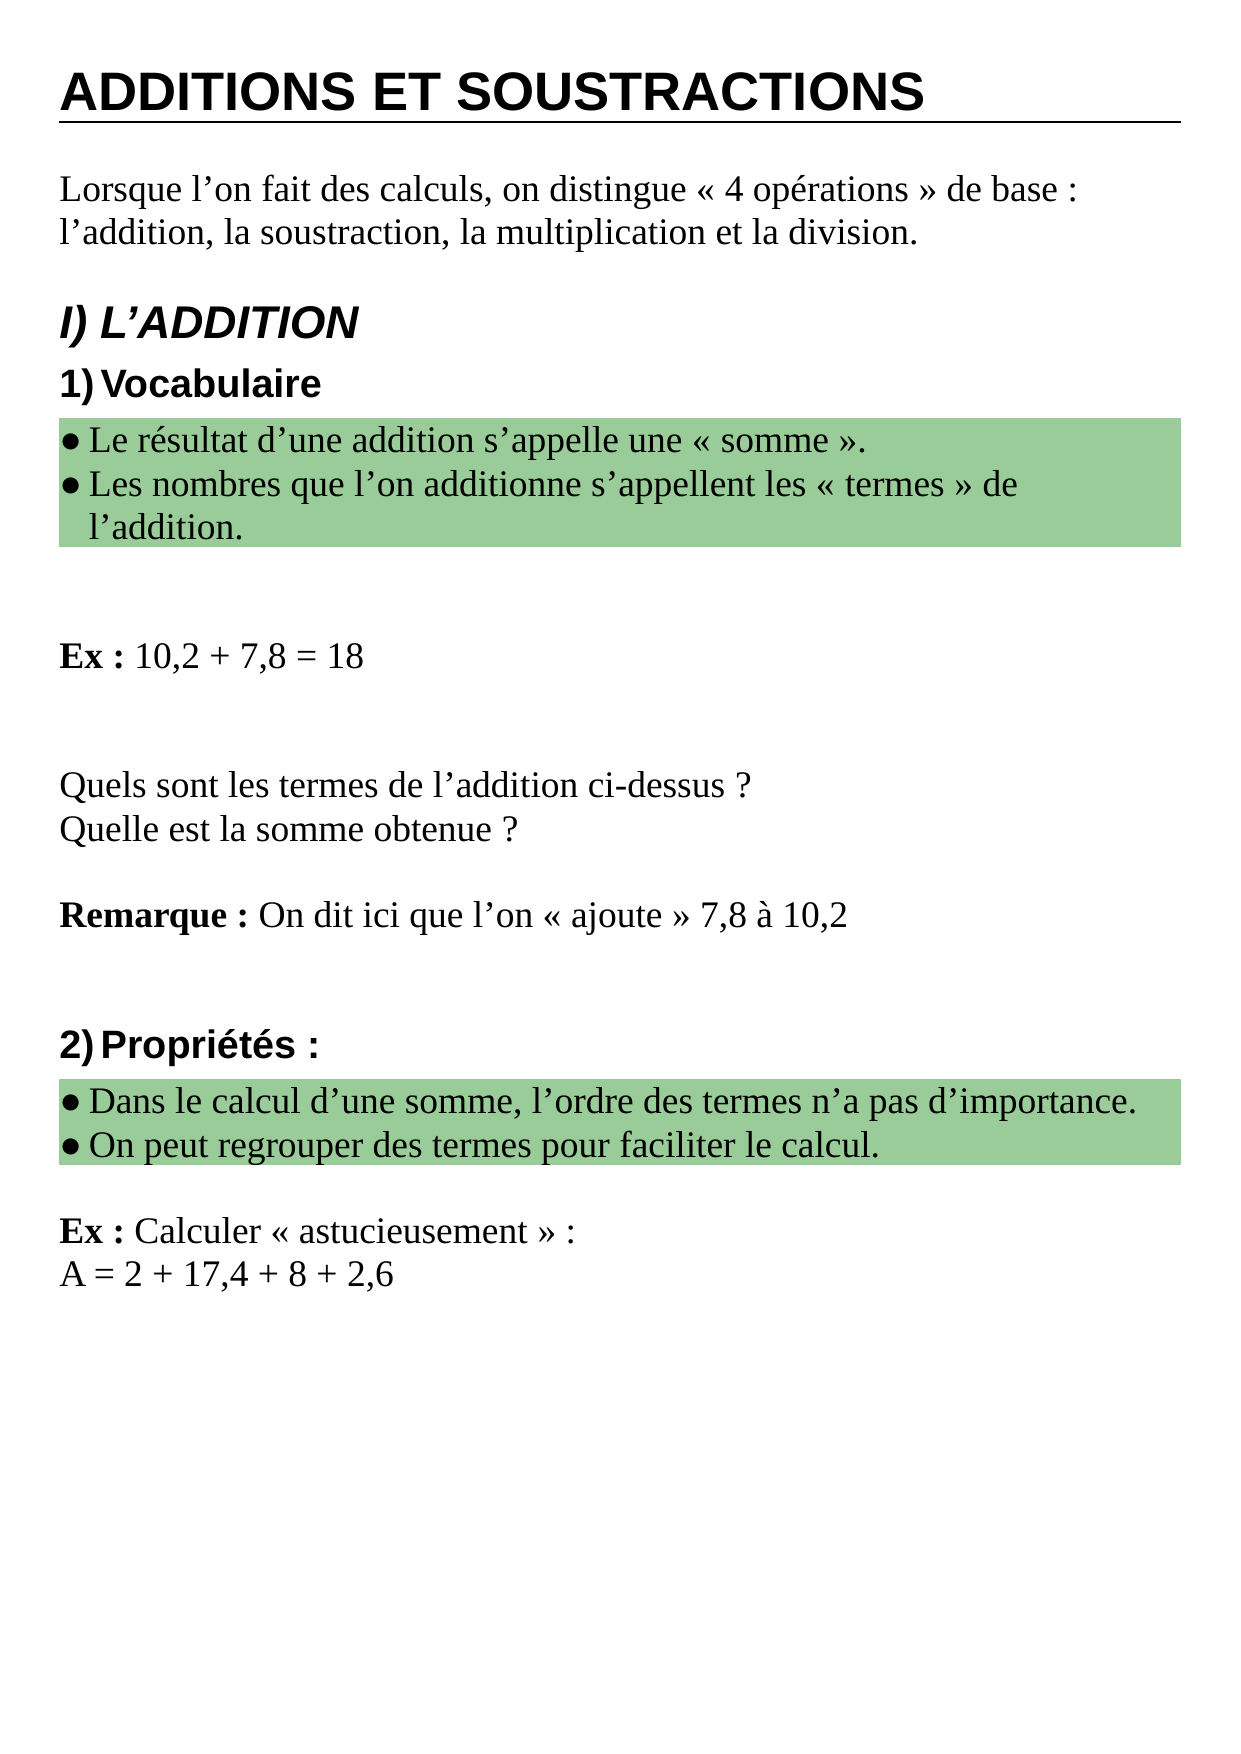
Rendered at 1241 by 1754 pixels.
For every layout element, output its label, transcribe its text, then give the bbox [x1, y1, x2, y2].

text Quelle est la somme obtenue ? [59, 806, 1181, 849]
list Le résultat d’une addition s’appelle une « somme ». [59, 418, 1181, 461]
text Quels sont les termes de l’addition ci-dessus ? [59, 763, 1181, 806]
list Vocabulaire [59, 360, 1181, 406]
text Ex : 10,2 + 7,8 = 18 [59, 633, 1181, 677]
text Lorsque l’on fait des calculs, on distingue « 4 opérations » de base : l’addition, la soustraction, la multiplication et la division. [59, 167, 1181, 253]
list Les nombres que l’on additionne s’appellent les « termes » de l’addition. [59, 461, 1181, 547]
text Remarque : On dit ici que l’on « ajoute » 7,8 à 10,2 [59, 892, 1181, 935]
text A = 2 + 17,4 + 8 + 2,6 [59, 1251, 1181, 1294]
text Additions et Soustractions [59, 59, 1181, 121]
list On peut regrouper des termes pour faciliter le calcul. [59, 1122, 1181, 1165]
list Dans le calcul d’une somme, l’ordre des termes n’a pas d’importance. [59, 1079, 1181, 1122]
list Propriétés : [59, 1022, 1181, 1067]
text Ex : Calculer « astucieusement » : [59, 1208, 1181, 1251]
list L’Addition [59, 296, 1181, 349]
